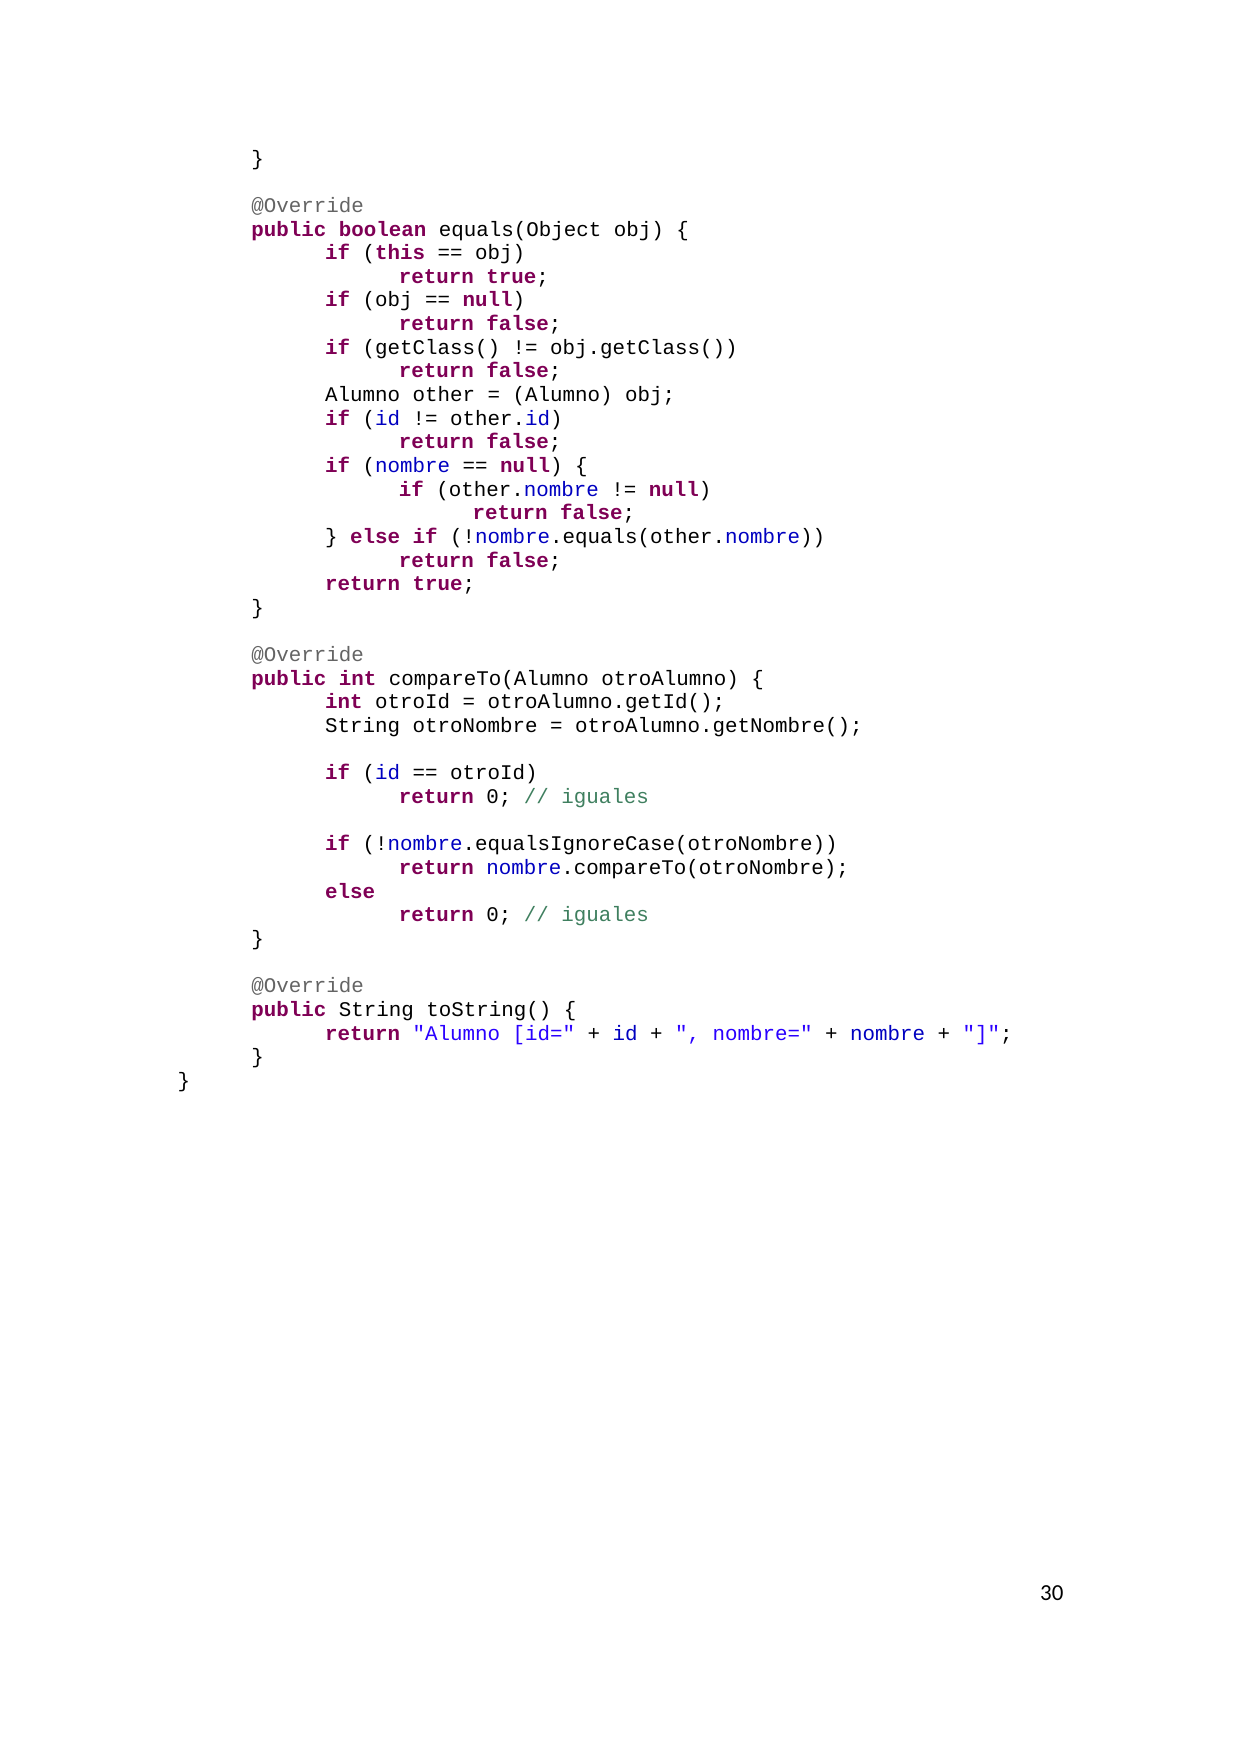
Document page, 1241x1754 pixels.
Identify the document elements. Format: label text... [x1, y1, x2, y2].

text if (getClass() != obj.getClass()) [177, 337, 1063, 360]
text } else if (!nombre.equals(other.nombre)) [177, 526, 1063, 549]
text Alumno other = (Alumno) obj; [177, 384, 1063, 408]
text } [177, 1046, 1063, 1070]
text return false; [177, 502, 1063, 526]
text } [177, 928, 1063, 952]
text if (other.nombre != null) [177, 479, 1063, 502]
text if (this == obj) [177, 242, 1063, 266]
text @Override [177, 195, 1063, 218]
text return false; [177, 549, 1063, 573]
text return 0; // iguales [177, 786, 1063, 810]
text @Override [177, 975, 1063, 999]
text public boolean equals(Object obj) { [177, 218, 1063, 242]
text String otroNombre = otroAlumno.getNombre(); [177, 715, 1063, 739]
text return false; [177, 431, 1063, 455]
text if (id == otroId) [177, 762, 1063, 786]
text return "Alumno [id=" + id + ", nombre=" + nombre + "]"; [177, 1022, 1063, 1046]
text @Override [177, 644, 1063, 668]
text int otroId = otroAlumno.getId(); [177, 691, 1063, 715]
text } [177, 597, 1063, 621]
text else [177, 881, 1063, 904]
text return 0; // iguales [177, 904, 1063, 928]
text if (obj == null) [177, 289, 1063, 313]
text public String toString() { [177, 999, 1063, 1022]
text public int compareTo(Alumno otroAlumno) { [177, 668, 1063, 691]
text } [177, 148, 1063, 171]
text if (id != other.id) [177, 408, 1063, 431]
text return false; [177, 313, 1063, 337]
text return true; [177, 573, 1063, 597]
text } [177, 1070, 1063, 1093]
text if (!nombre.equalsIgnoreCase(otroNombre)) [177, 833, 1063, 857]
text return false; [177, 360, 1063, 384]
text return nombre.compareTo(otroNombre); [177, 857, 1063, 881]
text if (nombre == null) { [177, 455, 1063, 479]
text return true; [177, 266, 1063, 289]
